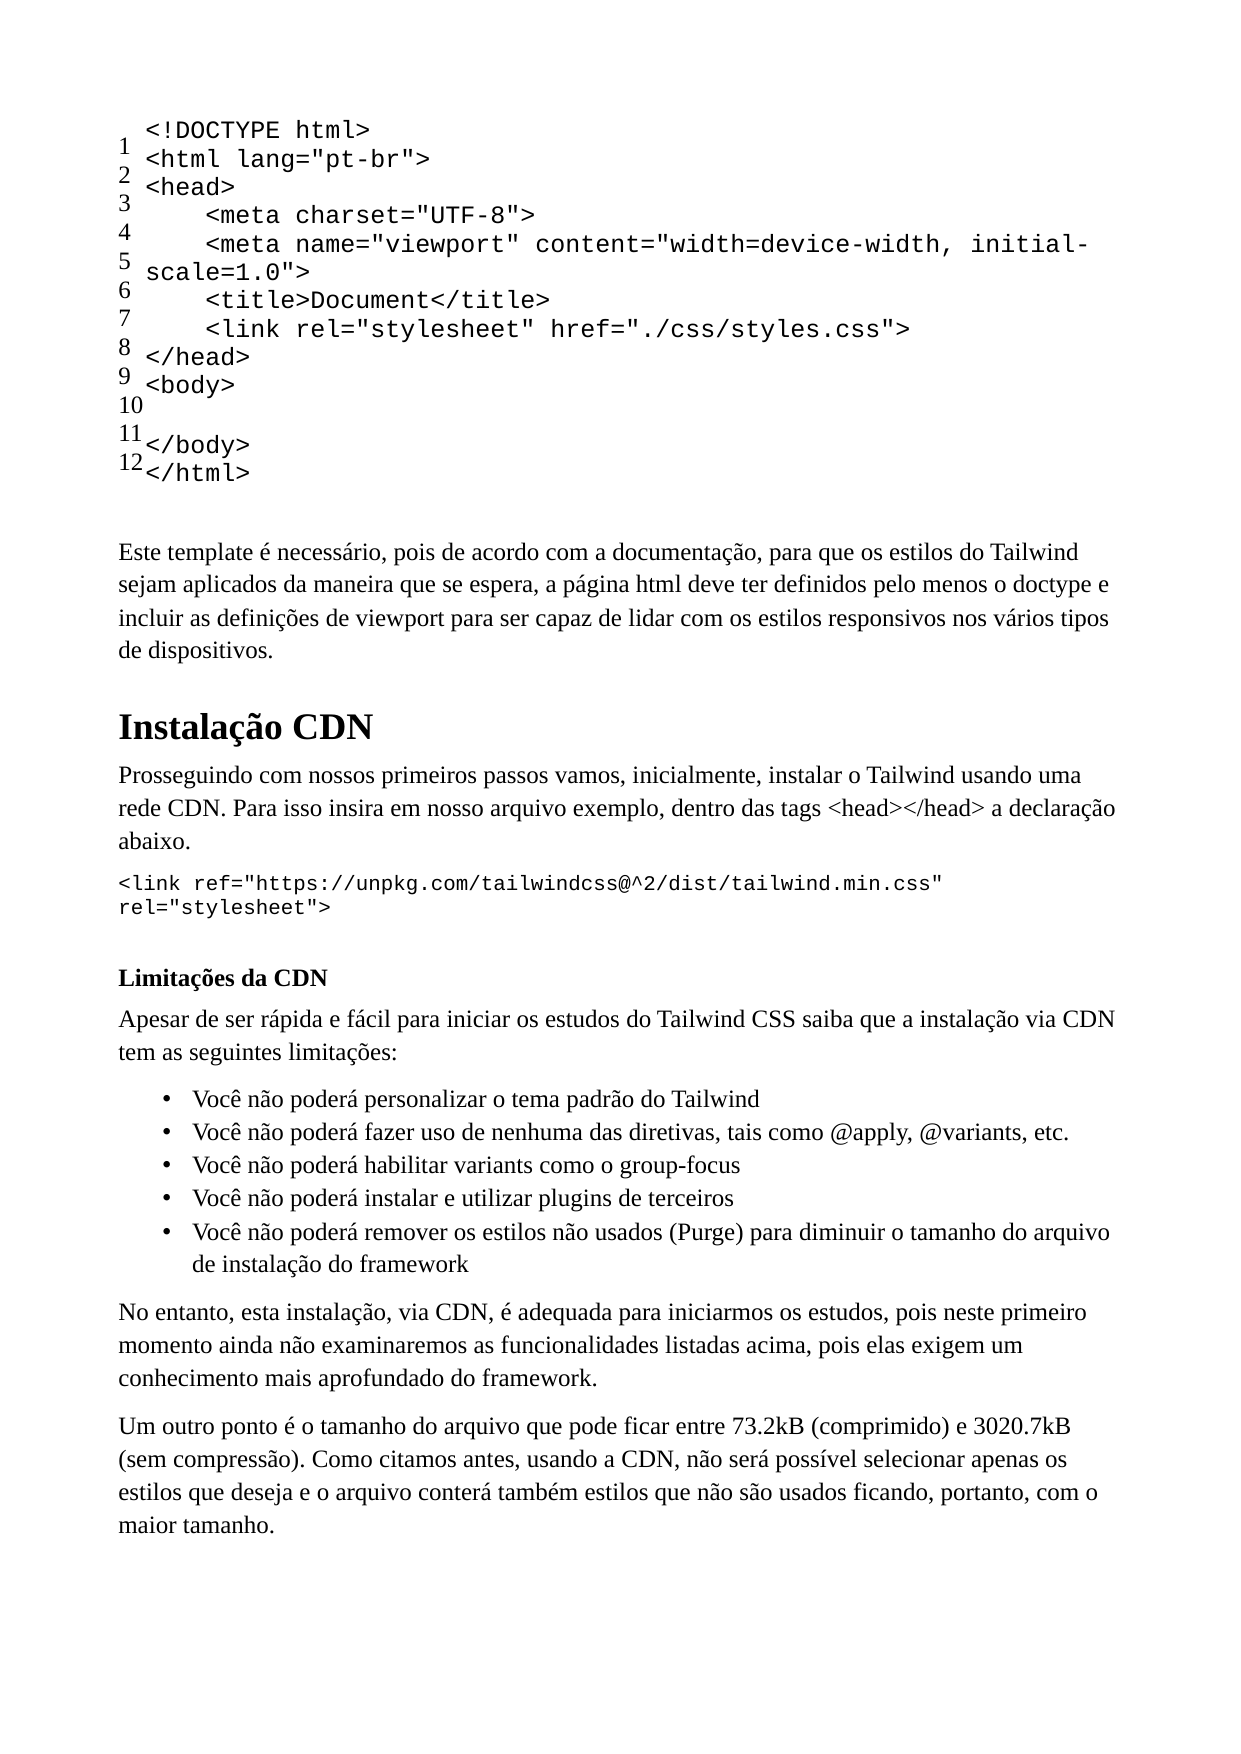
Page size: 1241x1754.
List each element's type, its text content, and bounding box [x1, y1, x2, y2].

table_header 1 2 3 4 5 6 7 8 9 10 11 12 [118, 118, 145, 489]
list Você não poderá remover os estilos não usados (Purge) para diminuir o tamanho do arquivo de instalação do framework [162, 1217, 1122, 1278]
text <link ref="https://unpkg.com/tailwindcss@^2/dist/tailwind.min.css" rel="stylesheet"> [118, 873, 1122, 921]
subtitle Instalação CDN [118, 704, 1122, 747]
list Você não poderá habilitar variants como o group-focus [162, 1151, 1122, 1179]
text No entanto, esta instalação, via CDN, é adequada para iniciarmos os estudos, pois neste primeiro momento ainda não examinaremos as funcionalidades listadas acima, pois elas exigem um conhecimento mais aprofundado do framework. [118, 1297, 1122, 1392]
subtitle Limitações da CDN [118, 963, 1122, 991]
list Você não poderá fazer uso de nenhuma das diretivas, tais como @apply, @variants, etc. [162, 1117, 1122, 1146]
list Você não poderá personalizar o tema padrão do Tailwind [162, 1084, 1122, 1113]
text Um outro ponto é o tamanho do arquivo que pode ficar entre 73.2kB (comprimido) e 3020.7kB (sem compressão). Como citamos antes, usando a CDN, não será possível selecionar apenas os estilos que deseja e o arquivo conterá também estilos que não são usados ficando, portanto, com o maior tamanho. [118, 1411, 1122, 1539]
text Apesar de ser rápida e fácil para iniciar os estudos do Tailwind CSS saiba que a instalação via CDN tem as seguintes limitações: [118, 1004, 1122, 1066]
text Prosseguindo com nossos primeiros passos vamos, inicialmente, instalar o Tailwind usando uma rede CDN. Para isso insira em nosso arquivo exemplo, dentro das tags <head></head> a declaração abaixo. [118, 760, 1122, 854]
table_header <!DOCTYPE html> <html lang="pt-br"> <head> <meta charset="UTF-8"> <meta name="viewport" content="width=device-width, initial-scale=1.0"> <title>Document</title> <link rel="stylesheet" href="./css/styles.css"> </head> <body> </body> </html> [145, 118, 1122, 489]
list Você não poderá instalar e utilizar plugins de terceiros [162, 1183, 1122, 1212]
text Este template é necessário, pois de acordo com a documentação, para que os estilos do Tailwind sejam aplicados da maneira que se espera, a página html deve ter definidos pelo menos o doctype e incluir as definições de viewport para ser capaz de lidar com os estilos responsivos nos vários tipos de dispositivos. [118, 537, 1122, 664]
